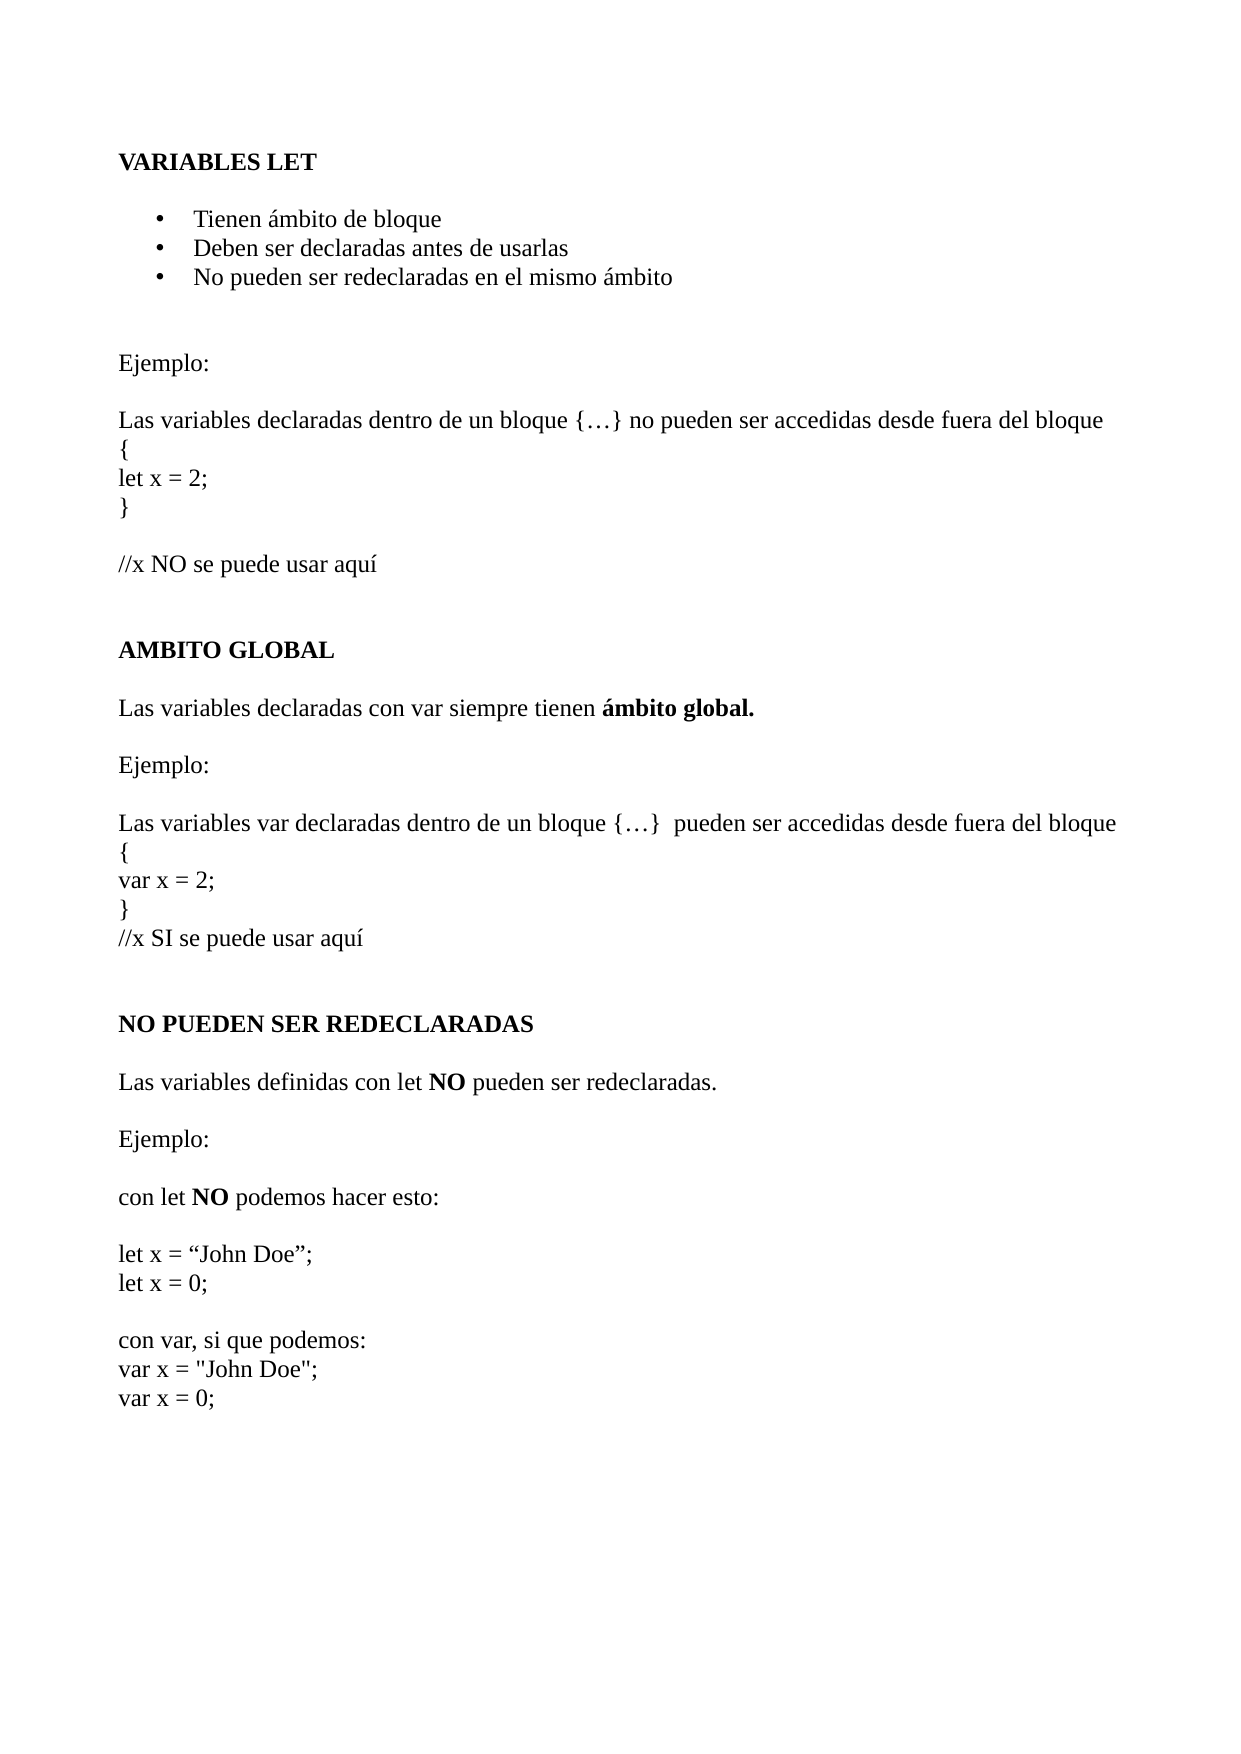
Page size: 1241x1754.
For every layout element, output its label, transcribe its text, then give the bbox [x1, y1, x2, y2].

text Las variables declaradas con var siempre tienen ámbito global. [118, 693, 1122, 722]
text Las variables definidas con let NO pueden ser redeclaradas. Ejemplo: [118, 1067, 1122, 1153]
text let x = “John Doe”; [118, 1239, 1122, 1268]
list Tienen ámbito de bloque [156, 204, 1122, 233]
text Las variables declaradas dentro de un bloque {…} no pueden ser accedidas desde fuera del bloque [118, 406, 1122, 434]
text } [118, 894, 1122, 923]
text Ejemplo: [118, 348, 1122, 377]
text VARIABLES LET [118, 147, 1122, 176]
text let x = 0; [118, 1268, 1122, 1297]
text con var, si que podemos: [118, 1326, 1122, 1354]
text AMBITO GLOBAL [118, 636, 1122, 664]
text Las variables var declaradas dentro de un bloque {…} pueden ser accedidas desde fuera del bloque [118, 808, 1122, 837]
list Deben ser declaradas antes de usarlas [156, 233, 1122, 262]
list No pueden ser redeclaradas en el mismo ámbito [156, 262, 1122, 291]
text //x NO se puede usar aquí [118, 549, 1122, 578]
text { [118, 434, 1122, 463]
text //x SI se puede usar aquí [118, 923, 1122, 952]
text } [118, 492, 1122, 521]
text var x = 2; [118, 866, 1122, 894]
text var x = "John Doe"; var x = 0; [118, 1354, 1122, 1412]
text NO PUEDEN SER REDECLARADAS [118, 1009, 1122, 1038]
text Ejemplo: [118, 751, 1122, 779]
text let x = 2; [118, 463, 1122, 492]
text { [118, 837, 1122, 866]
text con let NO podemos hacer esto: [118, 1182, 1122, 1211]
